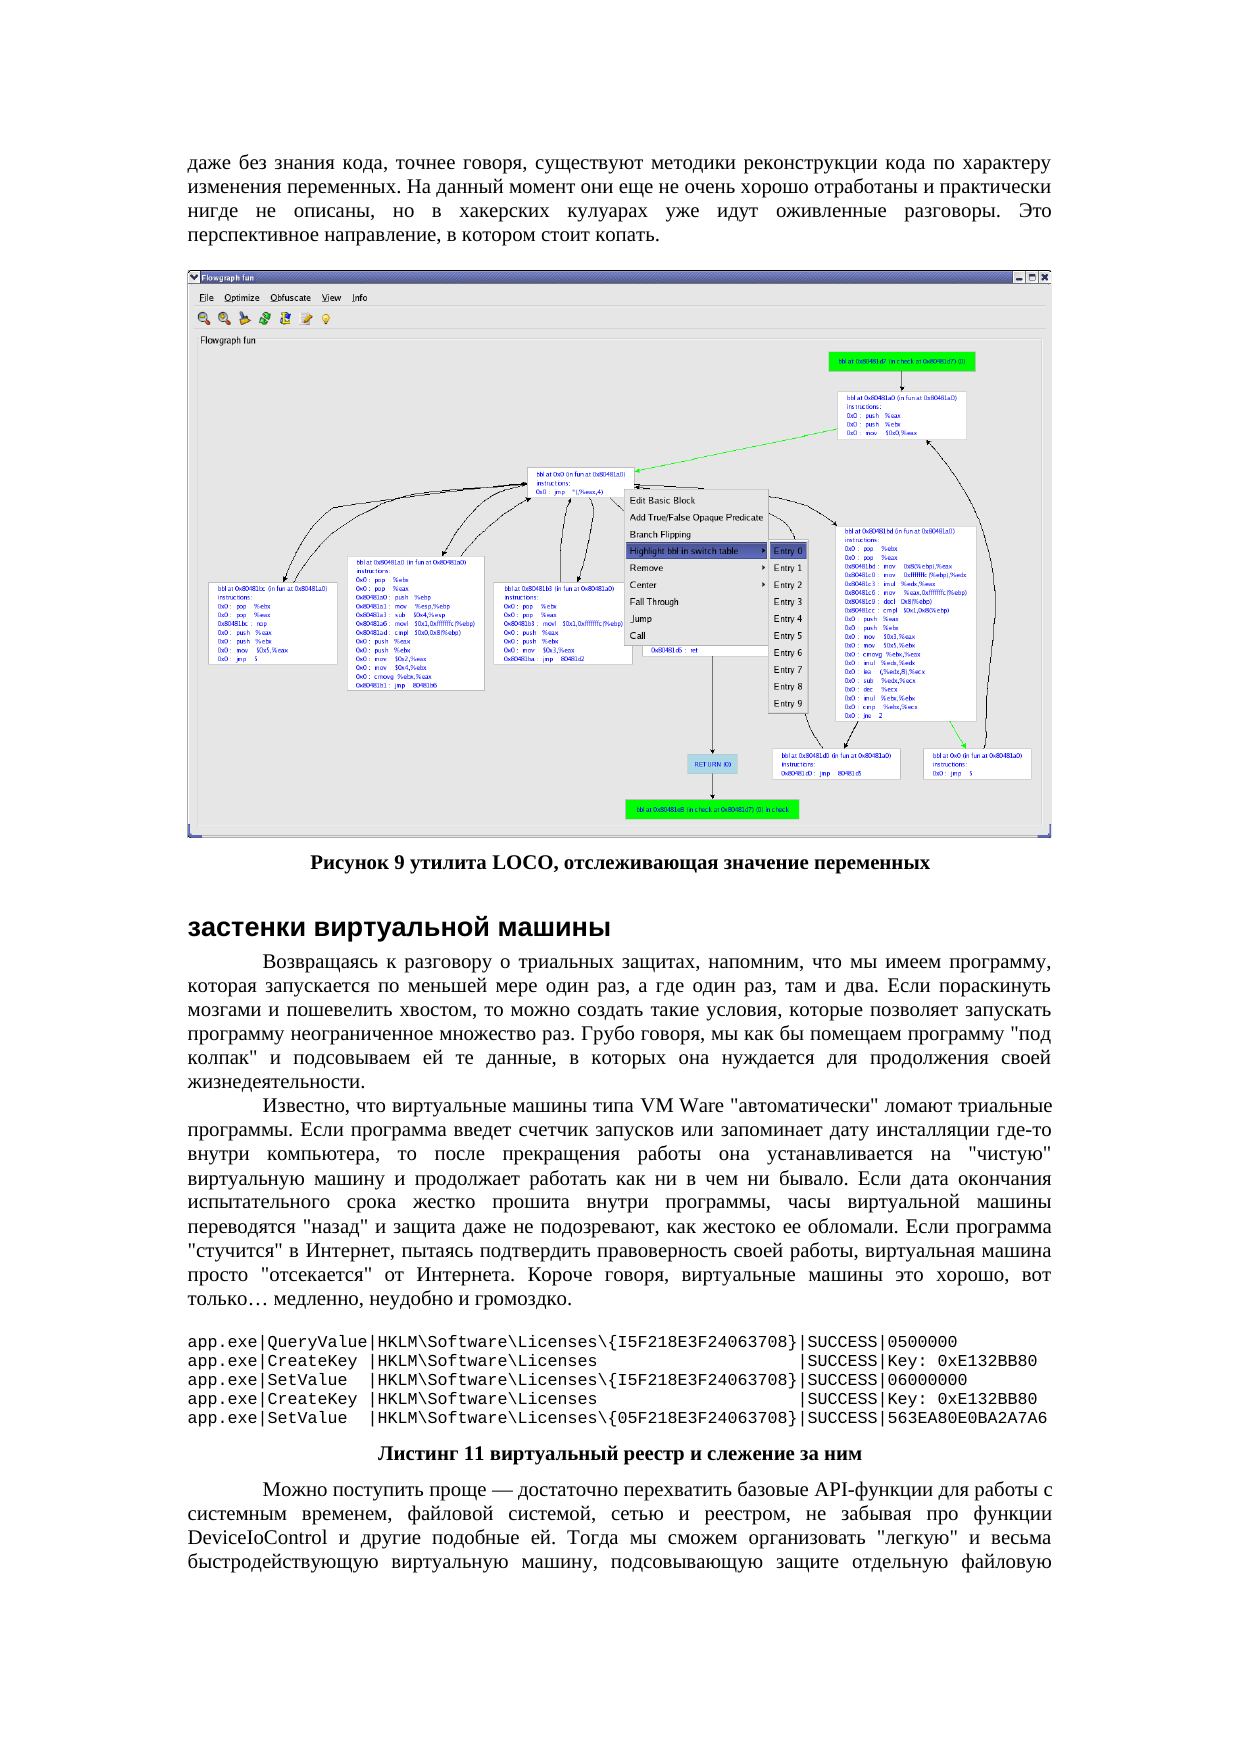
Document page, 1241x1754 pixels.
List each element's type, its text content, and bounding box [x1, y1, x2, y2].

text Возвращаясь к разговору о триальных защитах, напомним, что мы имеем программу, которая запускается по меньшей мере один раз, а где один раз, там и два. Если пораскинуть мозгами и пошевелить хвостом, то можно создать такие условия, которые позволяет запускать программу неограниченное множество раз. Грубо говоря, мы как бы помещаем программу "под колпак" и подсовываем ей те данные, в которых она нуждается для продолжения своей жизнедеятельности. [187, 949, 1053, 1093]
text app.exe|CreateKey |HKLM\Software\Licenses |SUCCESS|Key: 0xE132BB80 [187, 1353, 1053, 1372]
picture [187, 270, 1052, 838]
text app.exe|SetValue |HKLM\Software\Licenses\{I5F218E3F24063708}|SUCCESS|06000000 [187, 1372, 1053, 1390]
text app.exe|QueryValue|HKLM\Software\Licenses\{I5F218E3F24063708}|SUCCESS|0500000 [187, 1334, 1053, 1353]
text Рисунок 9 утилита LOCO, отслеживающая значение переменных [187, 850, 1053, 874]
subtitle застенки виртуальной машины [187, 911, 1053, 943]
text Известно, что виртуальные машины типа VM Ware "автоматически" ломают триальные программы. Если программа введет счетчик запусков или запоминает дату инсталляции где-то внутри компьютера, то после прекращения работы она устанавливается на "чистую" виртуальную машину и продолжает работать как ни в чем ни бывало. Если дата окончания испытательного срока жестко прошита внутри программы, часы виртуальной машины переводятся "назад" и защита даже не подозревают, как жестоко ее обломали. Если программа "стучится" в Интернет, пытаясь подтвердить правоверность своей работы, виртуальная машина просто "отсекается" от Интернета. Короче говоря, виртуальные машины это хорошо, вот только… медленно, неудобно и громоздко. [187, 1093, 1053, 1310]
text даже без знания кода, точнее говоря, существуют методики реконструкции кода по характеру изменения переменных. На данный момент они еще не очень хорошо отработаны и практически нигде не описаны, но в хакерских кулуарах уже идут оживленные разговоры. Это перспективное направление, в котором стоит копать. [187, 150, 1053, 246]
text Листинг 11 виртуальный реестр и слежение за ним [187, 1441, 1053, 1465]
text Можно поступить проще — достаточно перехватить базовые API-функции для работы с системным временем, файловой системой, сетью и реестром, не забывая про функции DeviceIoControl и другие подобные ей. Тогда мы сможем организовать "легкую" и весьма быстродействующую виртуальную машину, подсовывающую защите отдельную файловую [187, 1477, 1053, 1573]
text app.exe|CreateKey |HKLM\Software\Licenses |SUCCESS|Key: 0xE132BB80 [187, 1390, 1053, 1409]
text app.exe|SetValue |HKLM\Software\Licenses\{05F218E3F24063708}|SUCCESS|563EA80E0BA2A7A6 [187, 1409, 1053, 1428]
